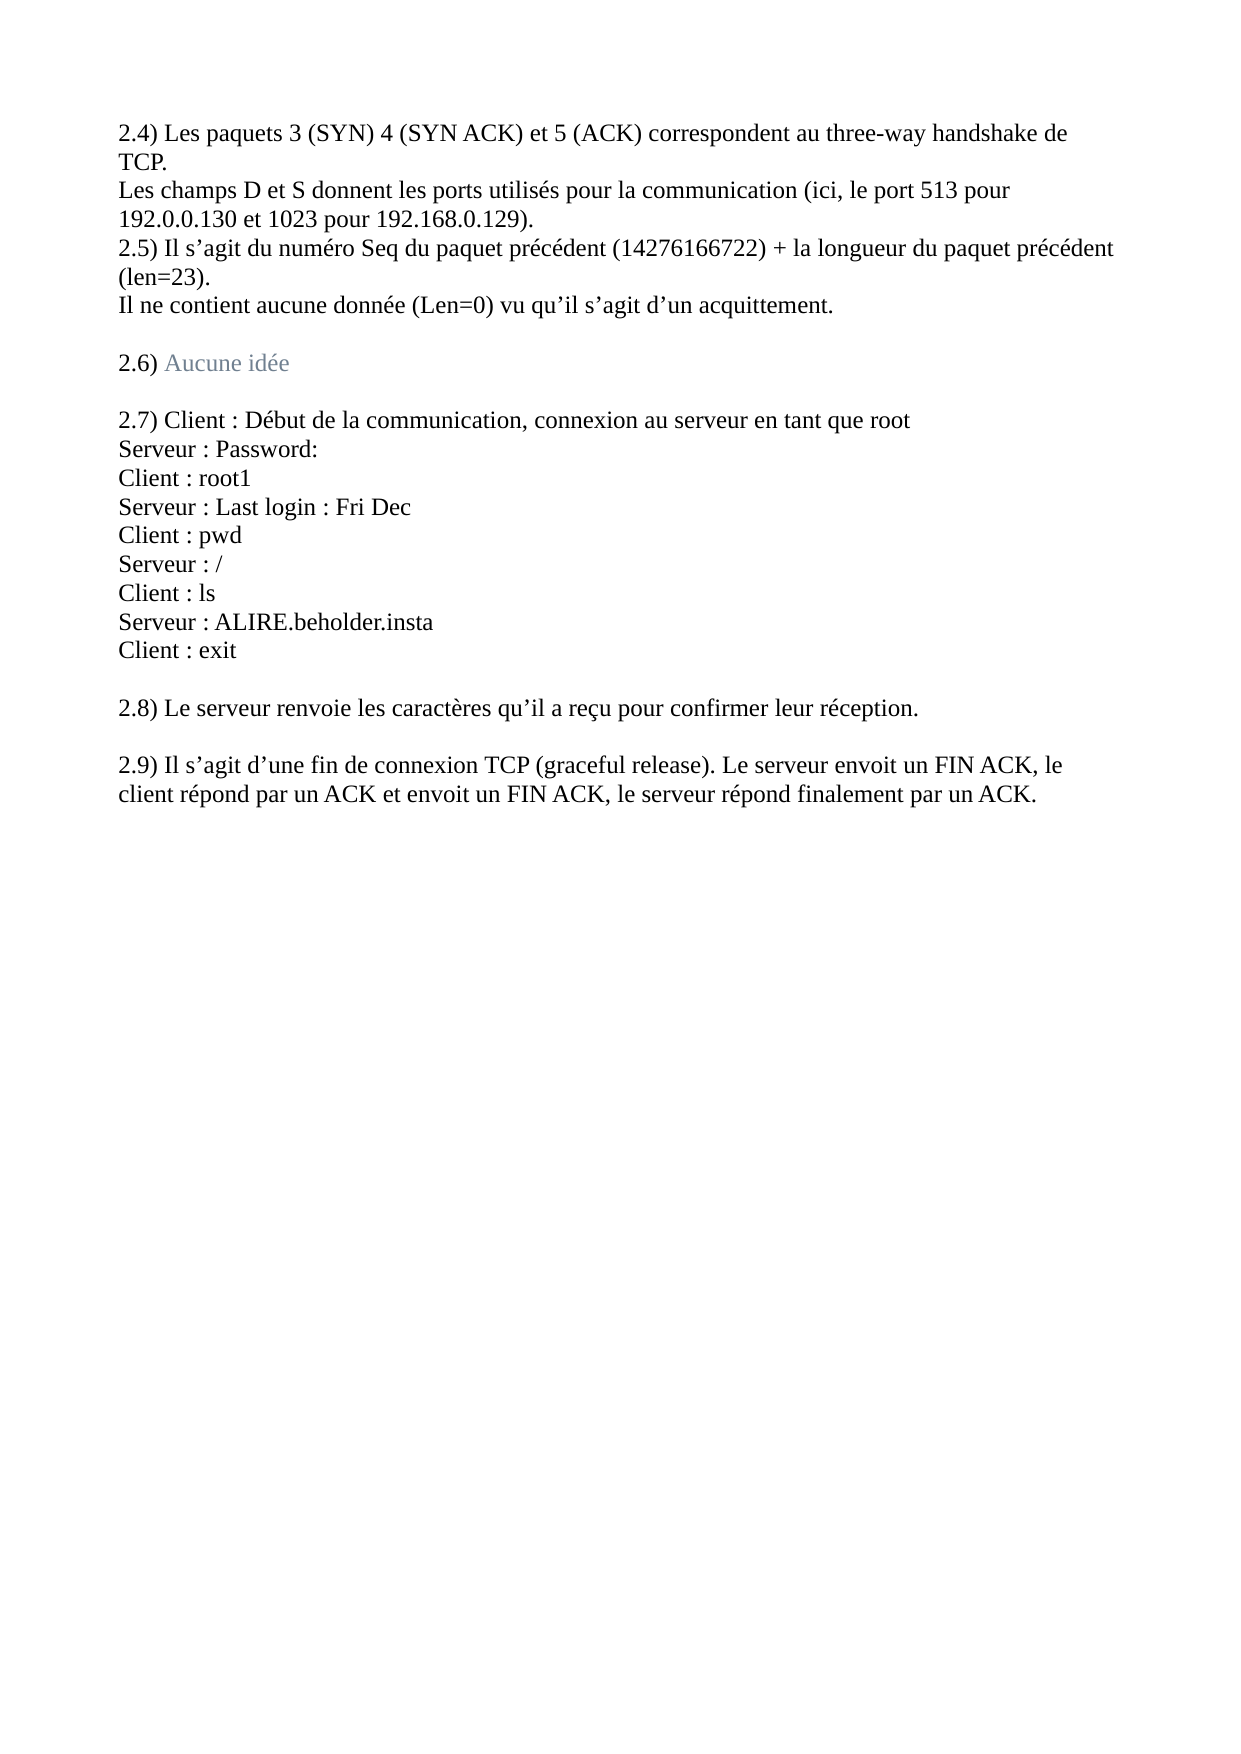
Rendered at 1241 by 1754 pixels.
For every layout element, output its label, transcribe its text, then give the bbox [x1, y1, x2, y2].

text Serveur : / [118, 549, 1122, 578]
text Serveur : Last login : Fri Dec [118, 492, 1122, 521]
text 2.4) Les paquets 3 (SYN) 4 (SYN ACK) et 5 (ACK) correspondent au three-way handshake de TCP. [118, 118, 1122, 176]
text Client : ls [118, 578, 1122, 607]
text Client : exit [118, 636, 1122, 664]
text 2.8) Le serveur renvoie les caractères qu’il a reçu pour confirmer leur réception. [118, 693, 1122, 722]
text 2.5) Il s’agit du numéro Seq du paquet précédent (14276166722) + la longueur du paquet précédent (len=23). [118, 233, 1122, 291]
text Il ne contient aucune donnée (Len=0) vu qu’il s’agit d’un acquittement. [118, 291, 1122, 319]
text 2.7) Client : Début de la communication, connexion au serveur en tant que root [118, 406, 1122, 434]
text Serveur : ALIRE.beholder.insta [118, 607, 1122, 636]
text Client : root1 [118, 463, 1122, 492]
text 2.9) Il s’agit d’une fin de connexion TCP (graceful release). Le serveur envoit un FIN ACK, le client répond par un ACK et envoit un FIN ACK, le serveur répond finalement par un ACK. [118, 751, 1122, 808]
text Client : pwd [118, 521, 1122, 549]
text Serveur : Password: [118, 434, 1122, 463]
text 2.6) Aucune idée [118, 348, 1122, 377]
text Les champs D et S donnent les ports utilisés pour la communication (ici, le port 513 pour 192.0.0.130 et 1023 pour 192.168.0.129). [118, 176, 1122, 233]
